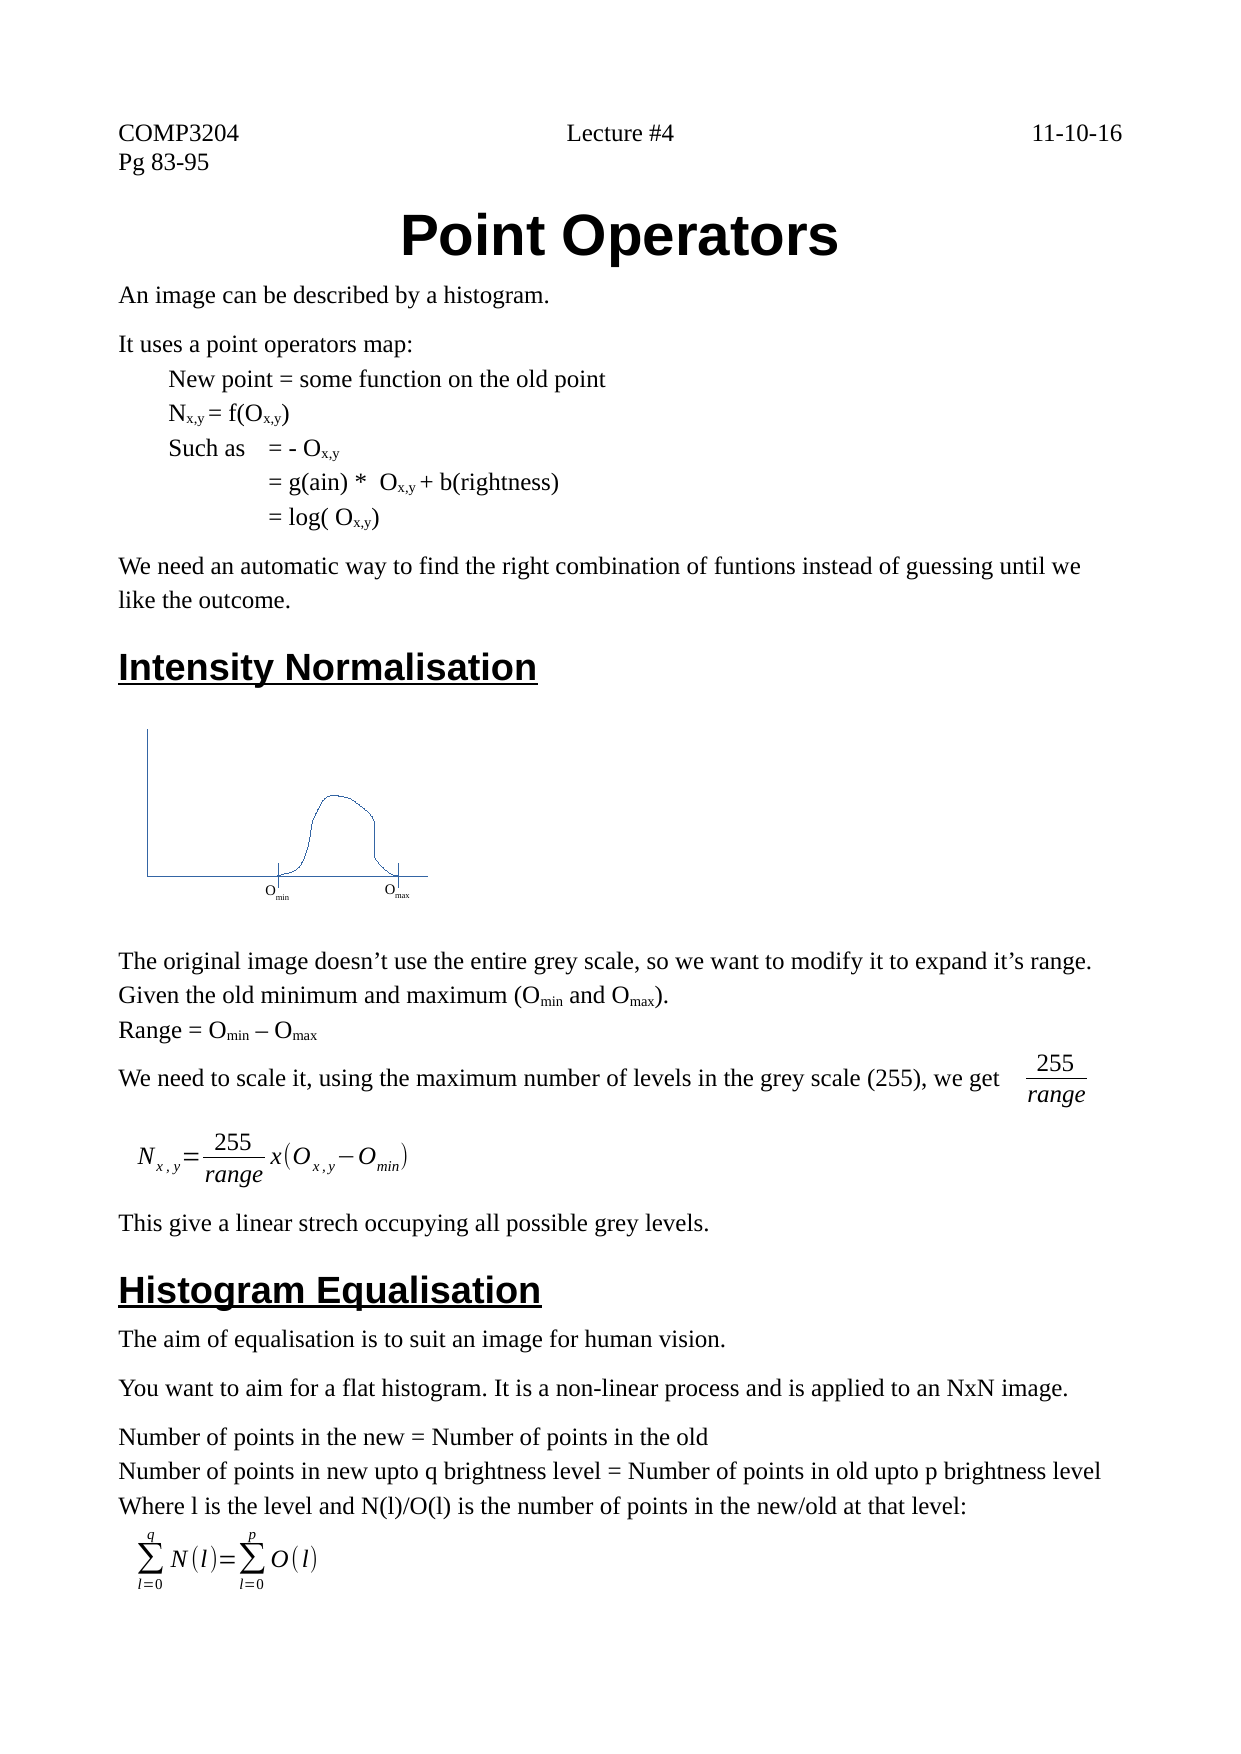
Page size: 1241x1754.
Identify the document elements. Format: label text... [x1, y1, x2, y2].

text An image can be described by a histogram. [118, 280, 1122, 309]
text This give a linear strech occupying all possible grey levels. [118, 1208, 1122, 1237]
text The original image doesn’t use the entire grey scale, so we want to modify it to expand it’s range. Given the old minimum and maximum (Omin and Omax). Range = Omin – Omax We need to scale it, using the maximum number of levels in the grey scale (255), we get [118, 946, 1122, 1108]
title Point Operators [118, 201, 1122, 268]
text Number of points in the new = Number of points in the old Number of points in new upto q brightness level = Number of points in old upto p brightness level Where l is the level and N(l)/O(l) is the number of points in the new/old at that level: [118, 1422, 1122, 1593]
subtitle Intensity Normalisation [118, 645, 1122, 688]
text It uses a point operators map: New point = some function on the old point Nx,y = f(Ox,y) Such as = - Ox,y = g(ain) * Ox,y + b(rightness) = log( Ox,y) [118, 329, 1122, 530]
text We need an automatic way to find the right combination of funtions instead of guessing until we like the outcome. [118, 551, 1122, 614]
text COMP3204 Lecture #4 11-10-16 [118, 118, 1122, 147]
text You want to aim for a flat histogram. It is a non-linear process and is applied to an NxN image. [118, 1373, 1122, 1402]
subtitle Histogram Equalisation [118, 1268, 1122, 1311]
text Pg 83-95 [118, 147, 1122, 176]
text The aim of equalisation is to suit an image for human vision. [118, 1324, 1122, 1352]
